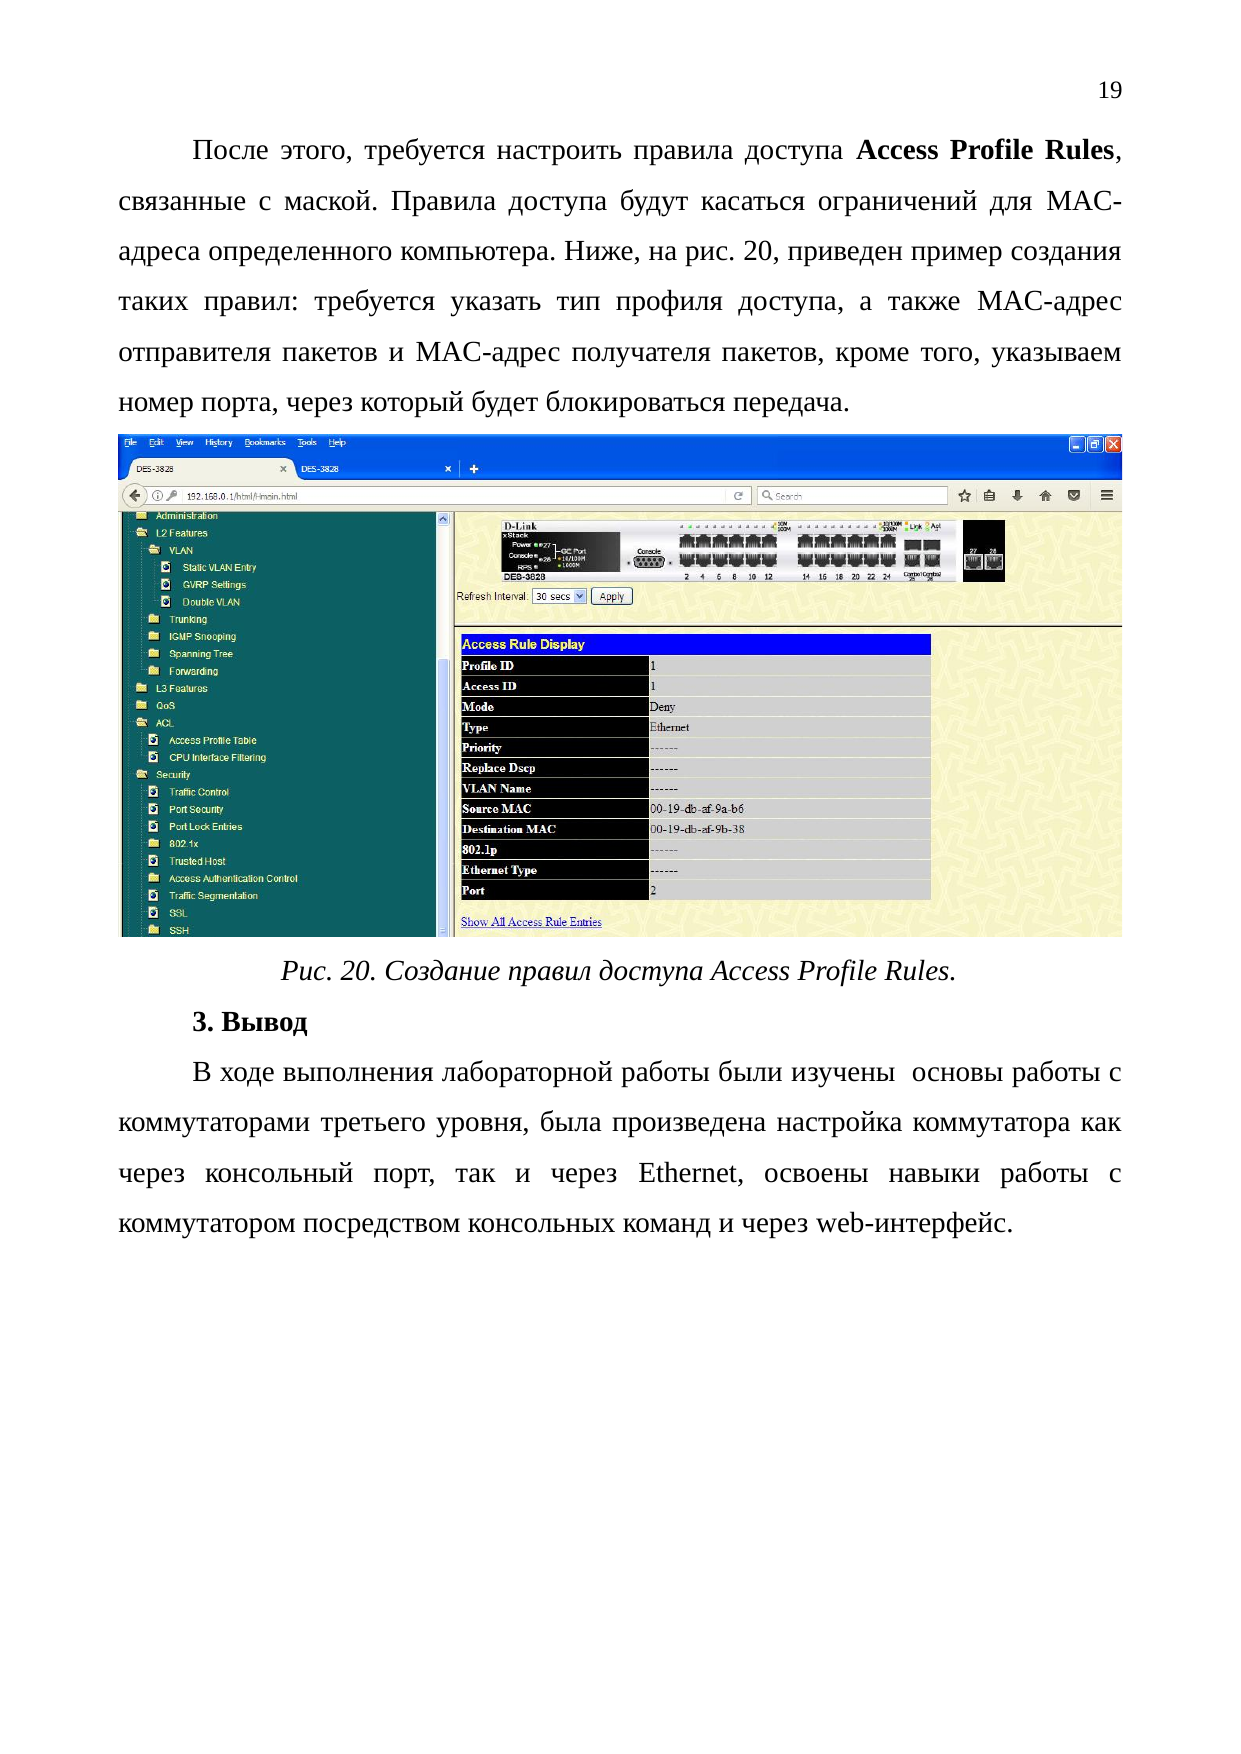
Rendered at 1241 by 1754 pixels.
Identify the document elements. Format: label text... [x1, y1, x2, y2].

text 3. Вывод [118, 1004, 1122, 1037]
text Рис. 20. Создание правил доступа Access Profile Rules. [118, 937, 1122, 987]
text После этого, требуется настроить правила доступа Access Profile Rules, связанные с маской. Правила доступа будут касаться ограничений для MAC-адреса определенного компьютера. Ниже, на рис. 20, приведен пример создания таких правил: требуется указать тип профиля доступа, а также MAC-адрес отправителя пакетов и MAC-адрес получателя пакетов, кроме того, указываем номер порта, через который будет блокироваться передача. [118, 132, 1122, 418]
picture [118, 434, 1123, 937]
text В ходе выполнения лабораторной работы были изучены основы работы с коммутаторами третьего уровня, была произведена настройка коммутатора как через консольный порт, так и через Ethernet, освоены навыки работы с коммутатором посредством консольных команд и через web-интерфейс. [118, 1054, 1122, 1238]
